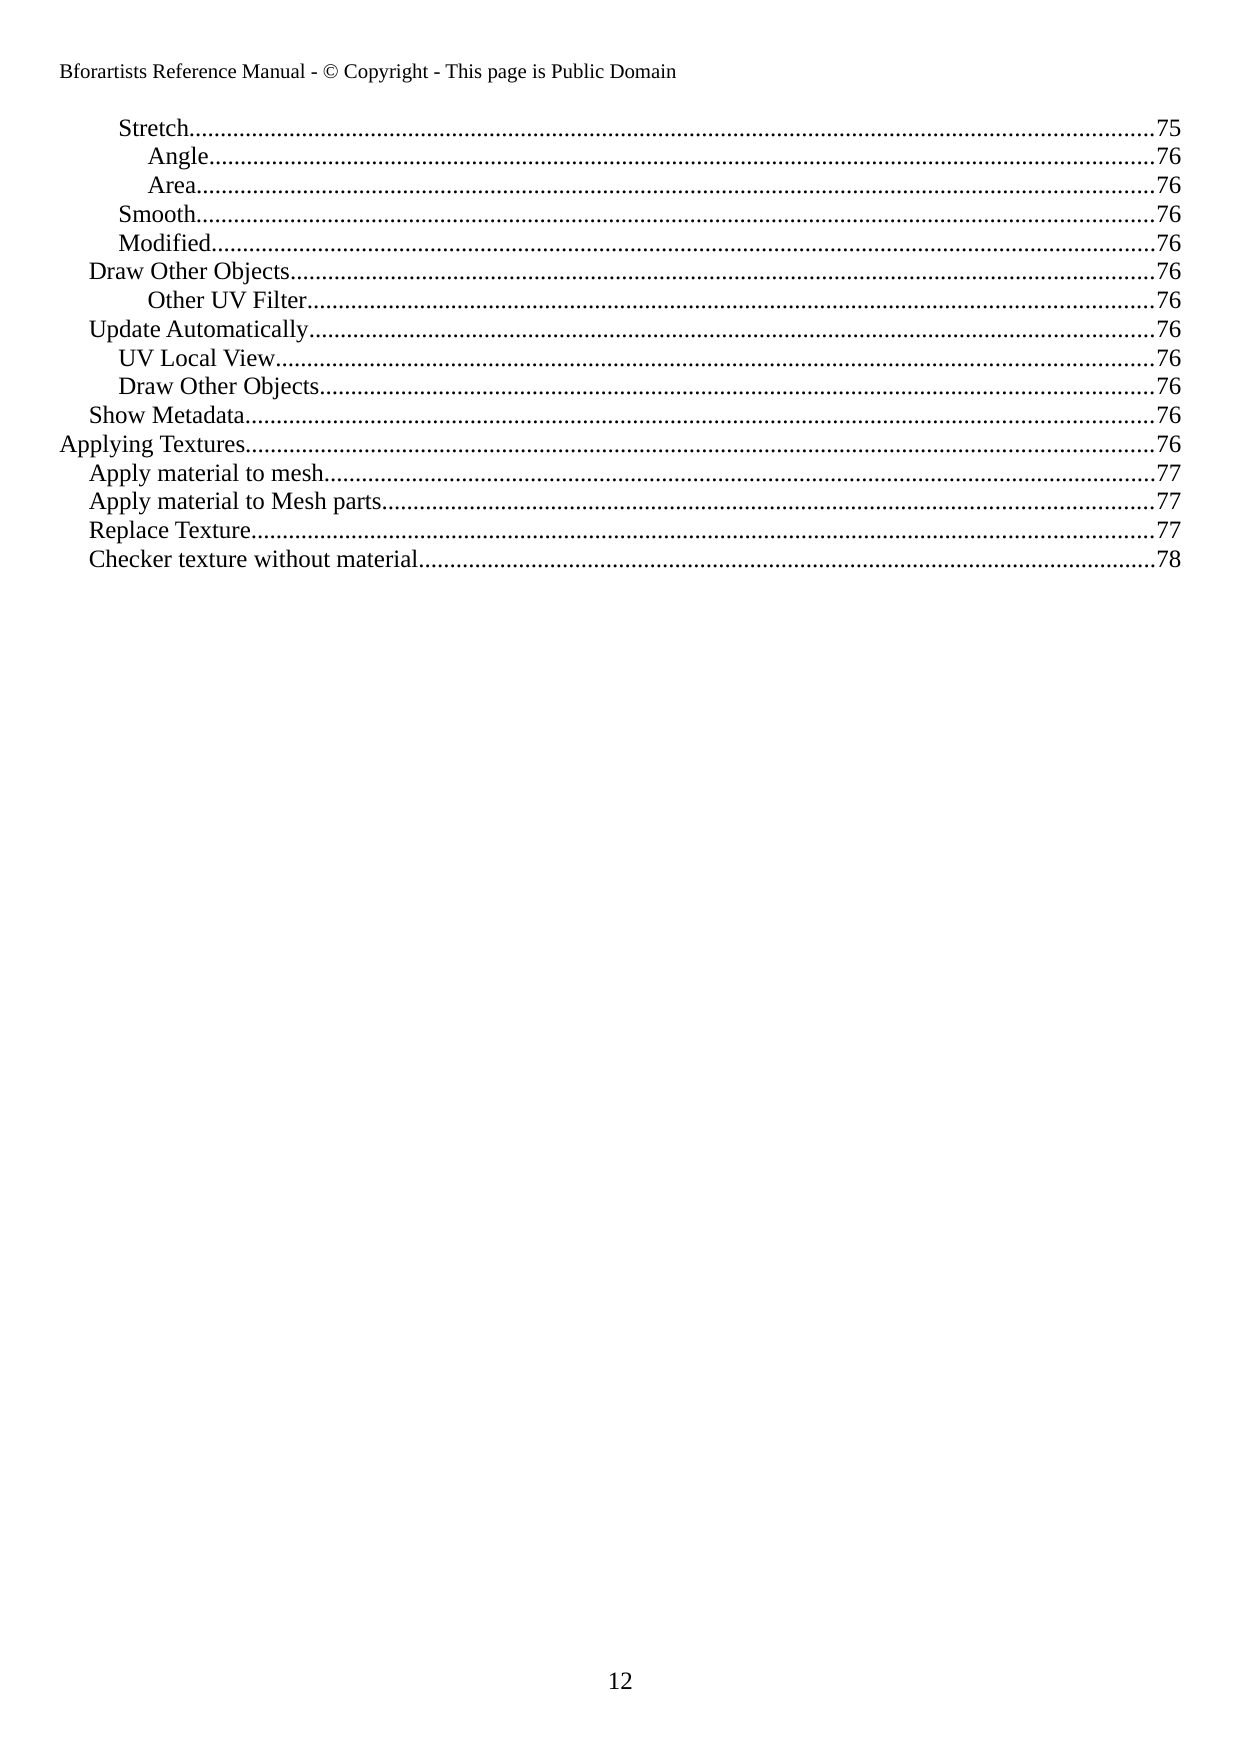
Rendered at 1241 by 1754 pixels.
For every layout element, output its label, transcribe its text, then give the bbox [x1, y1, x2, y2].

text Modified 76 [118, 228, 1181, 256]
text Apply material to Mesh parts 77 [88, 486, 1181, 515]
text Smooth 76 [118, 199, 1181, 228]
text Stretch 75 [118, 113, 1181, 141]
text Draw Other Objects 76 [88, 256, 1181, 285]
text Checker texture without material 78 [88, 544, 1181, 573]
text UV Local View 76 [118, 343, 1181, 371]
text Area 76 [147, 170, 1181, 199]
text Draw Other Objects 76 [118, 371, 1181, 400]
text Replace Texture 77 [88, 515, 1181, 544]
text Applying Textures 76 [59, 429, 1181, 458]
text Update Automatically 76 [88, 314, 1181, 343]
text Angle 76 [147, 141, 1181, 170]
text Other UV Filter 76 [147, 285, 1181, 314]
text Apply material to mesh 77 [88, 458, 1181, 486]
text Show Metadata 76 [88, 400, 1181, 429]
